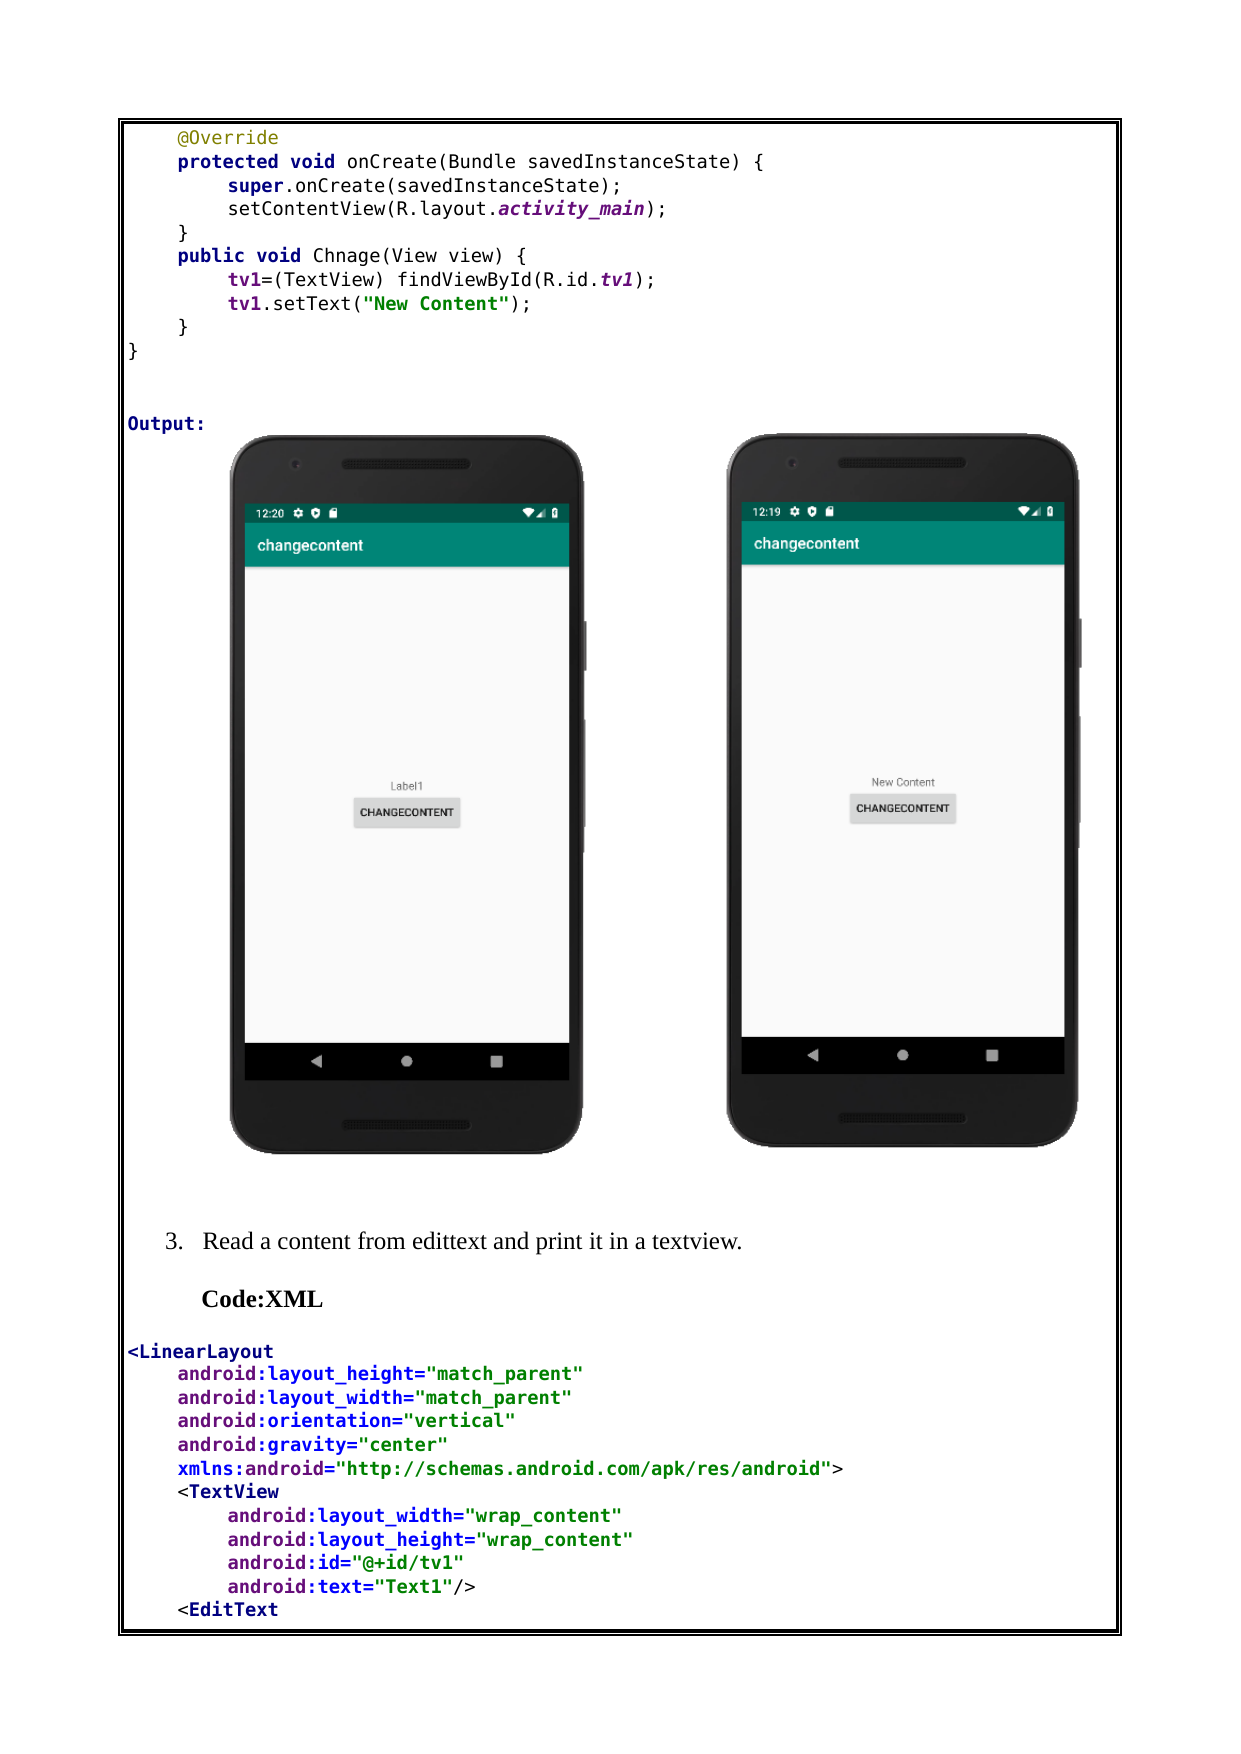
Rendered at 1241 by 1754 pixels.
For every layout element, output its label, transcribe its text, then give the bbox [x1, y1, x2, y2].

text android:layout_width="match_parent" [127, 1387, 1113, 1410]
text } [127, 340, 1113, 362]
text } [127, 316, 1113, 340]
text Code:XML [127, 1284, 1113, 1312]
text setContentView(R.layout.activity_main); [127, 198, 1113, 222]
text <LinearLayout [127, 1341, 1113, 1363]
text android:layout_height="wrap_content" [127, 1528, 1113, 1552]
text @Override [127, 127, 1113, 151]
text } [127, 222, 1113, 246]
text <TextView [127, 1481, 1113, 1505]
text protected void onCreate(Bundle savedInstanceState) { [127, 151, 1113, 174]
text android:orientation="vertical" [127, 1410, 1113, 1434]
text Output: [127, 413, 1113, 435]
text android:layout_height="match_parent" [127, 1363, 1113, 1387]
list Read a content from edittext and print it in a textview. [165, 1226, 1113, 1255]
text android:gravity="center" [127, 1434, 1113, 1458]
text xmlns:android="http://schemas.android.com/apk/res/android"> [127, 1458, 1113, 1481]
text <EditText [127, 1599, 1113, 1623]
picture [698, 433, 1106, 1159]
text tv1=(TextView) findViewById(R.id.tv1); [127, 269, 1113, 293]
text tv1.setText("New Content"); [127, 293, 1113, 316]
text android:layout_width="wrap_content" [127, 1505, 1113, 1528]
text android:text="Text1"/> [127, 1576, 1113, 1599]
text public void Chnage(View view) { [127, 246, 1113, 269]
picture [201, 435, 611, 1166]
text super.onCreate(savedInstanceState); [127, 174, 1113, 198]
text android:id="@+id/tv1" [127, 1552, 1113, 1576]
